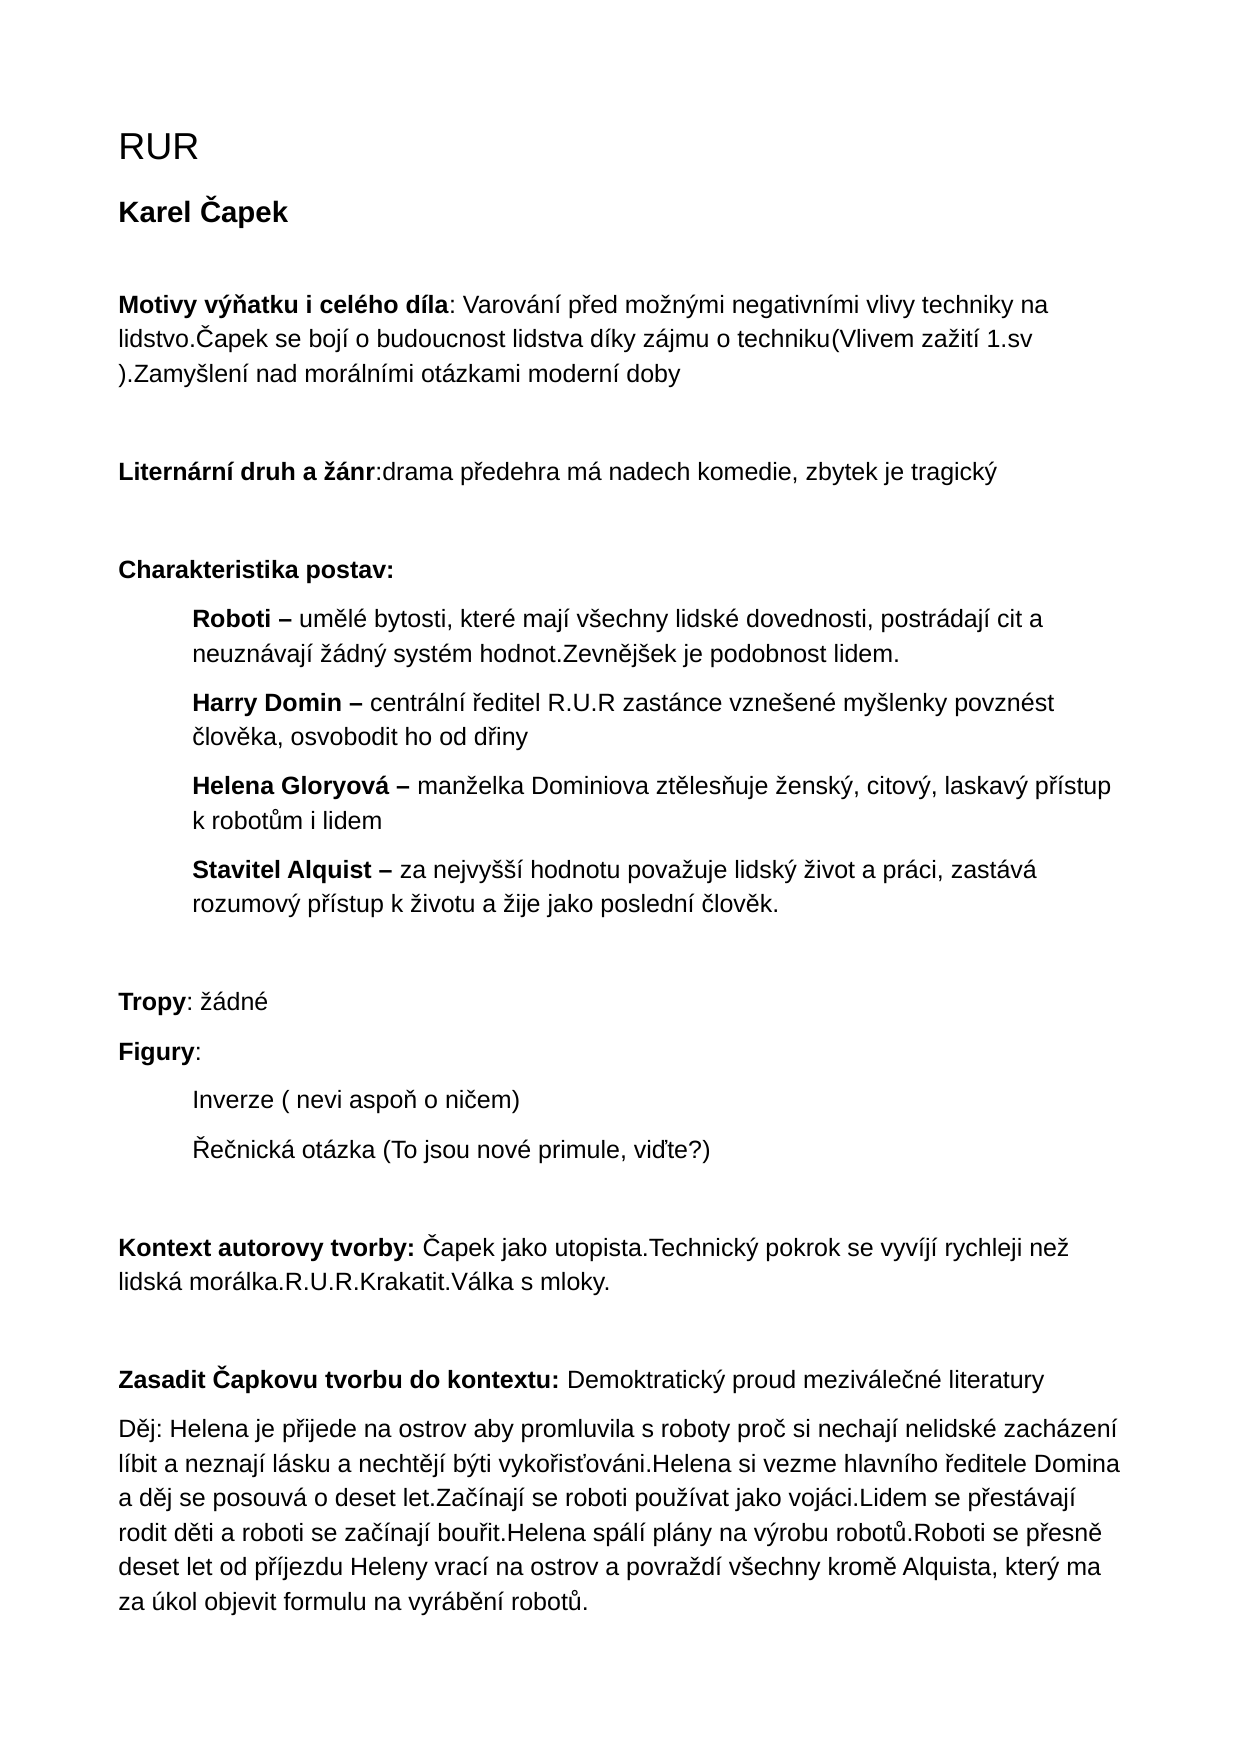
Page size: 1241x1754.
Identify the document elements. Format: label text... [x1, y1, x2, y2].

text Figury: [118, 1036, 1122, 1065]
subtitle RUR [118, 124, 1122, 167]
text Kontext autorovy tvorby: Čapek jako utopista.Technický pokrok se vyvíjí rychleji než lidská morálka.R.U.R.Krakatit.Válka s mloky. [118, 1233, 1122, 1296]
text Děj: Helena je přijede na ostrov aby promluvila s roboty proč si nechají nelidské zacházení líbit a neznají lásku a nechtějí býti vykořisťováni.Helena si vezme hlavního ředitele Domina a děj se posouvá o deset let.Začínají se roboti používat jako vojáci.Lidem se přestávají rodit děti a roboti se začínají bouřit.Helena spálí plány na výrobu robotů.Roboti se přesně deset let od příjezdu Heleny vrací na ostrov a povraždí všechny kromě Alquista, který ma za úkol objevit formulu na vyrábění robotů. [118, 1414, 1122, 1616]
text Tropy: žádné [118, 987, 1122, 1016]
text Řečnická otázka (To jsou nové primule, viďte?) [118, 1134, 1122, 1163]
text Charakteristika postav: [118, 555, 1122, 584]
text Harry Domin – centrální ředitel R.U.R zastánce vznešené myšlenky povznést člověka, osvobodit ho od dřiny [118, 688, 1122, 751]
text Liternární druh a žánr:drama předehra má nadech komedie, zbytek je tragický [118, 457, 1122, 486]
text Stavitel Alquist – za nejvyšší hodnotu považuje lidský život a práci, zastává rozumový přístup k životu a žije jako poslední člověk. [118, 855, 1122, 918]
text Roboti – umělé bytosti, které mají všechny lidské dovednosti, postrádají cit a neuznávají žádný systém hodnot.Zevnějšek je podobnost lidem. [118, 604, 1122, 667]
text Helena Gloryová – manželka Dominiova ztělesňuje ženský, citový, laskavý přístup k robotům i lidem [118, 771, 1122, 834]
text Inverze ( nevi aspoň o ničem) [118, 1086, 1122, 1114]
subtitle Karel Čapek [118, 194, 1122, 228]
text Zasadit Čapkovu tvorbu do kontextu: Demoktratický proud meziválečné literatury [118, 1365, 1122, 1394]
text Motivy výňatku i celého díla: Varování před možnými negativními vlivy techniky na lidstvo.Čapek se bojí o budoucnost lidstva díky zájmu o techniku(Vlivem zažití 1.sv ).Zamyšlení nad morálními otázkami moderní doby [118, 290, 1122, 388]
